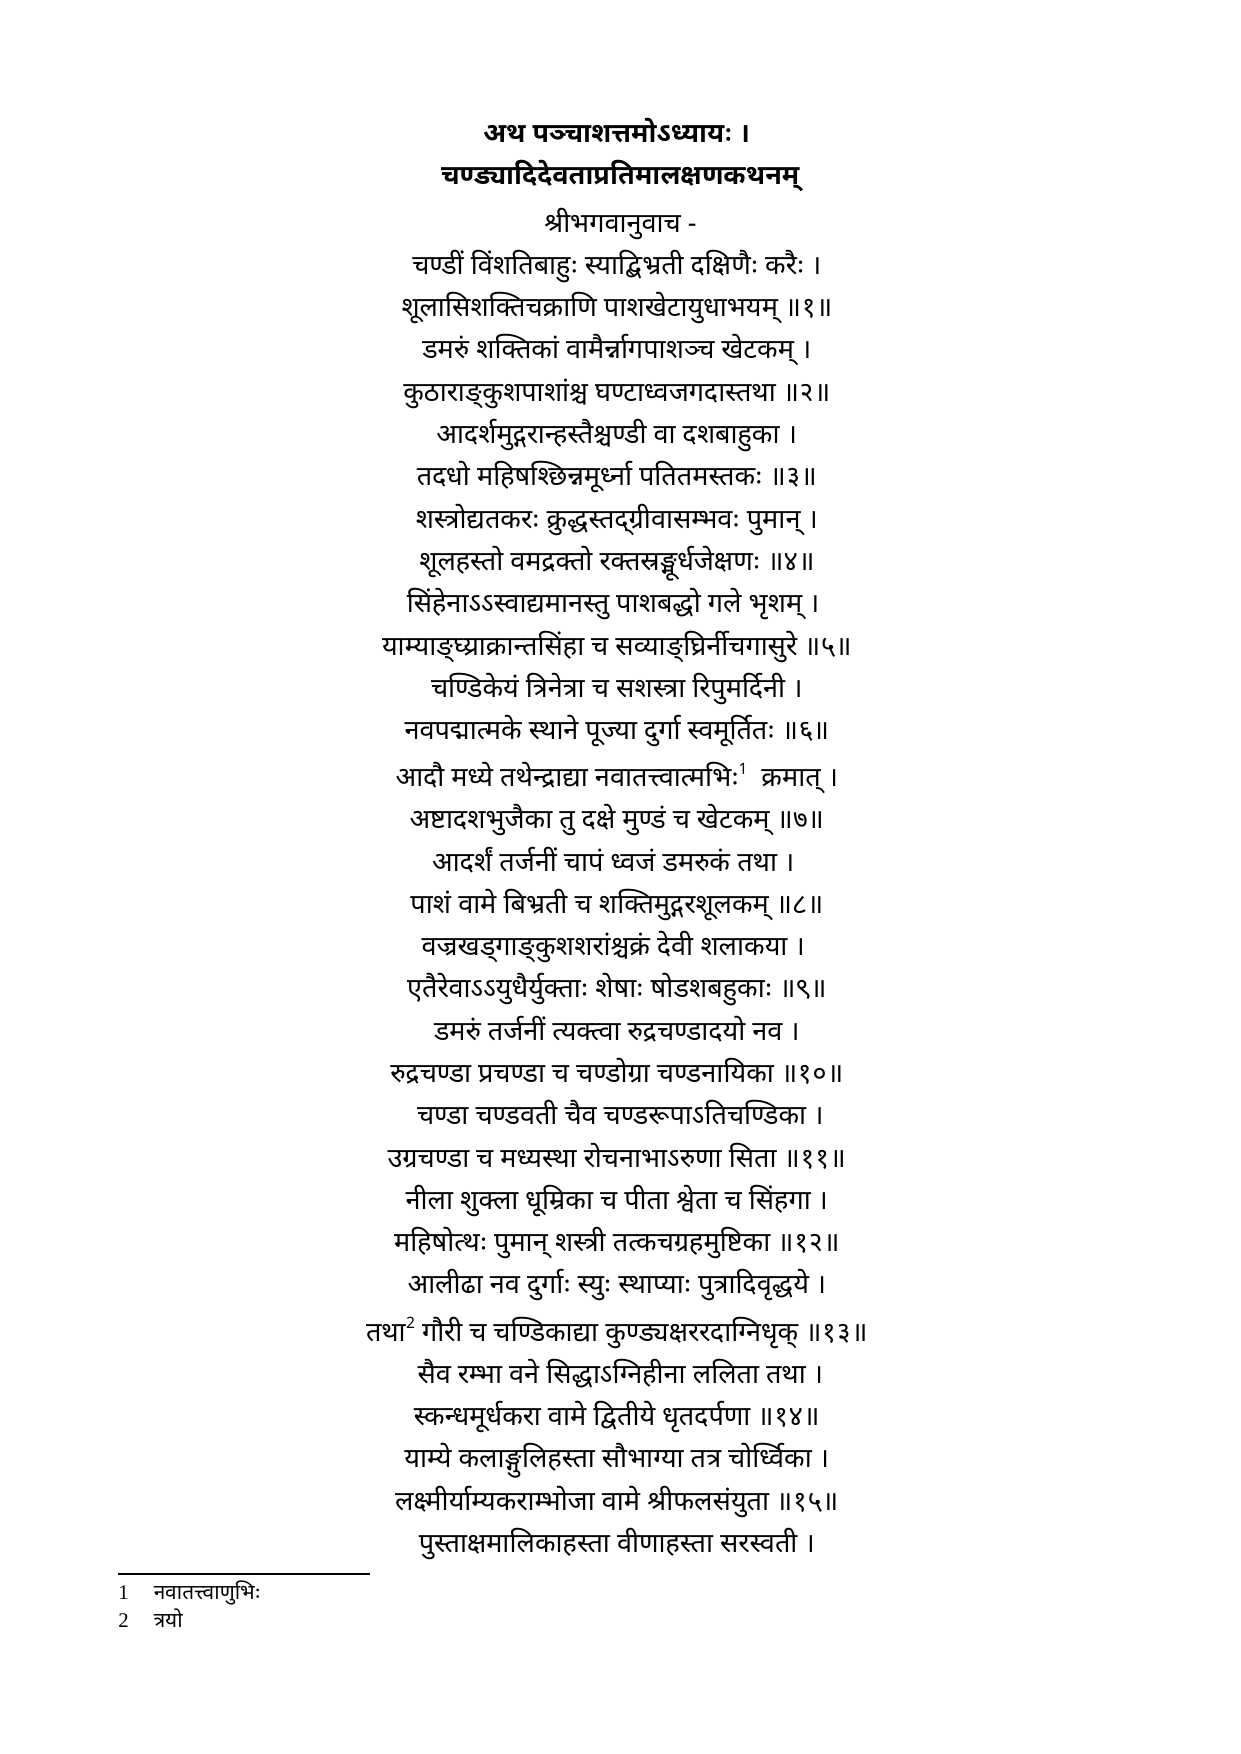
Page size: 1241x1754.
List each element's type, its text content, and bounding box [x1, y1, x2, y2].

text याम्ये कलाङ्गुलिहस्ता सौभाग्या तत्र चोर्ध्विका । लक्ष्मीर्याम्यकराम्भोजा वामे श्रीफलसंयुता ॥१५॥ पुस्ताक्षमालिकाहस्ता वीणाहस्ता सरस्वती । [118, 1443, 1122, 1563]
text त्रयो [118, 1608, 1122, 1636]
text चण्ड्यादिदेवताप्रतिमालक्षणकथनम् श्रीभगवानुवाच - चण्डीं विंशतिबाहुः स्याद्बिभ्रती दक्षिणैः करैः । शूलासिशक्तिचक्राणि पाशखेटायुधाभयम् ॥१॥ डमरुं शक्तिकां वामैर्न्नागपाशञ्च खेटकम् । कुठाराङ्कुशपाशांश्च घण्टाध्वजगदास्तथा ॥२॥ आदर्शमुद्गरान्हस्तैश्चण्डी वा दशबाहुका । तदधो महिषश्छिन्नमूर्ध्ना पतितमस्तकः ॥३॥ [118, 160, 1122, 497]
text अथ पञ्चाशत्तमोऽध्यायः । [118, 118, 1122, 153]
text नवातत्त्वाणुभिः [118, 1580, 1122, 1608]
text शस्त्रोद्यतकरः क्रुद्धस्तद्ग्रीवासम्भवः पुमान् । शूलहस्तो वमद्रक्तो रक्तस्रङ्मूर्धजेक्षणः ॥४॥ सिंहेनाऽऽस्वाद्यमानस्तु पाशबद्धो गले भृशम् । याम्याङ्घ्य्राक्रान्तसिंहा च सव्याङ्घ्रिर्नीचगासुरे ॥५॥ चण्डिकेयं त्रिनेत्रा च सशस्त्रा रिपुमर्दिनी । नवपद्मात्मके स्थाने पूज्या दुर्गा स्वमूर्तितः ॥६॥ आदौ मध्ये तथेन्द्राद्या नवातत्त्वात्मभिः क्रमात् । अष्टादशभुजैका तु दक्षे मुण्डं च खेटकम् ॥७॥ आदर्शं तर्जनीं चापं ध्वजं डमरुकं तथा । पाशं वामे बिभ्रती च शक्तिमुद्गरशूलकम् ॥८॥ वज्रखड्गाङ्कुशशरांश्चक्रं देवी शलाकया । एतैरेवाऽऽयुधैर्युक्ताः शेषाः षोडशबहुकाः ॥९॥ डमरुं तर्जनीं त्यक्त्वा रुद्रचण्डादयो नव । रुद्रचण्डा प्रचण्डा च चण्डोग्रा चण्डनायिका ॥१०॥ चण्डा चण्डवती चैव चण्डरूपाऽतिचण्डिका । उग्रचण्डा च मध्यस्था रोचनाभाऽरुणा सिता ॥११॥ नीला शुक्ला धूम्रिका च पीता श्वेता च सिंहगा । महिषोत्थः पुमान् शस्त्री तत्कचग्रहमुष्टिका ॥१२॥ आलीढा नव दुर्गाः स्युः स्थाप्याः पुत्रादिवृद्धये । तथा गौरी च चण्डिकाद्या कुण्ड्यक्षररदाग्निधृक् ॥१३॥ सैव रम्भा वने सिद्धाऽग्निहीना ललिता तथा । स्कन्धमूर्धकरा वामे द्वितीये धृतदर्पणा ॥१४॥ [118, 504, 1122, 1437]
